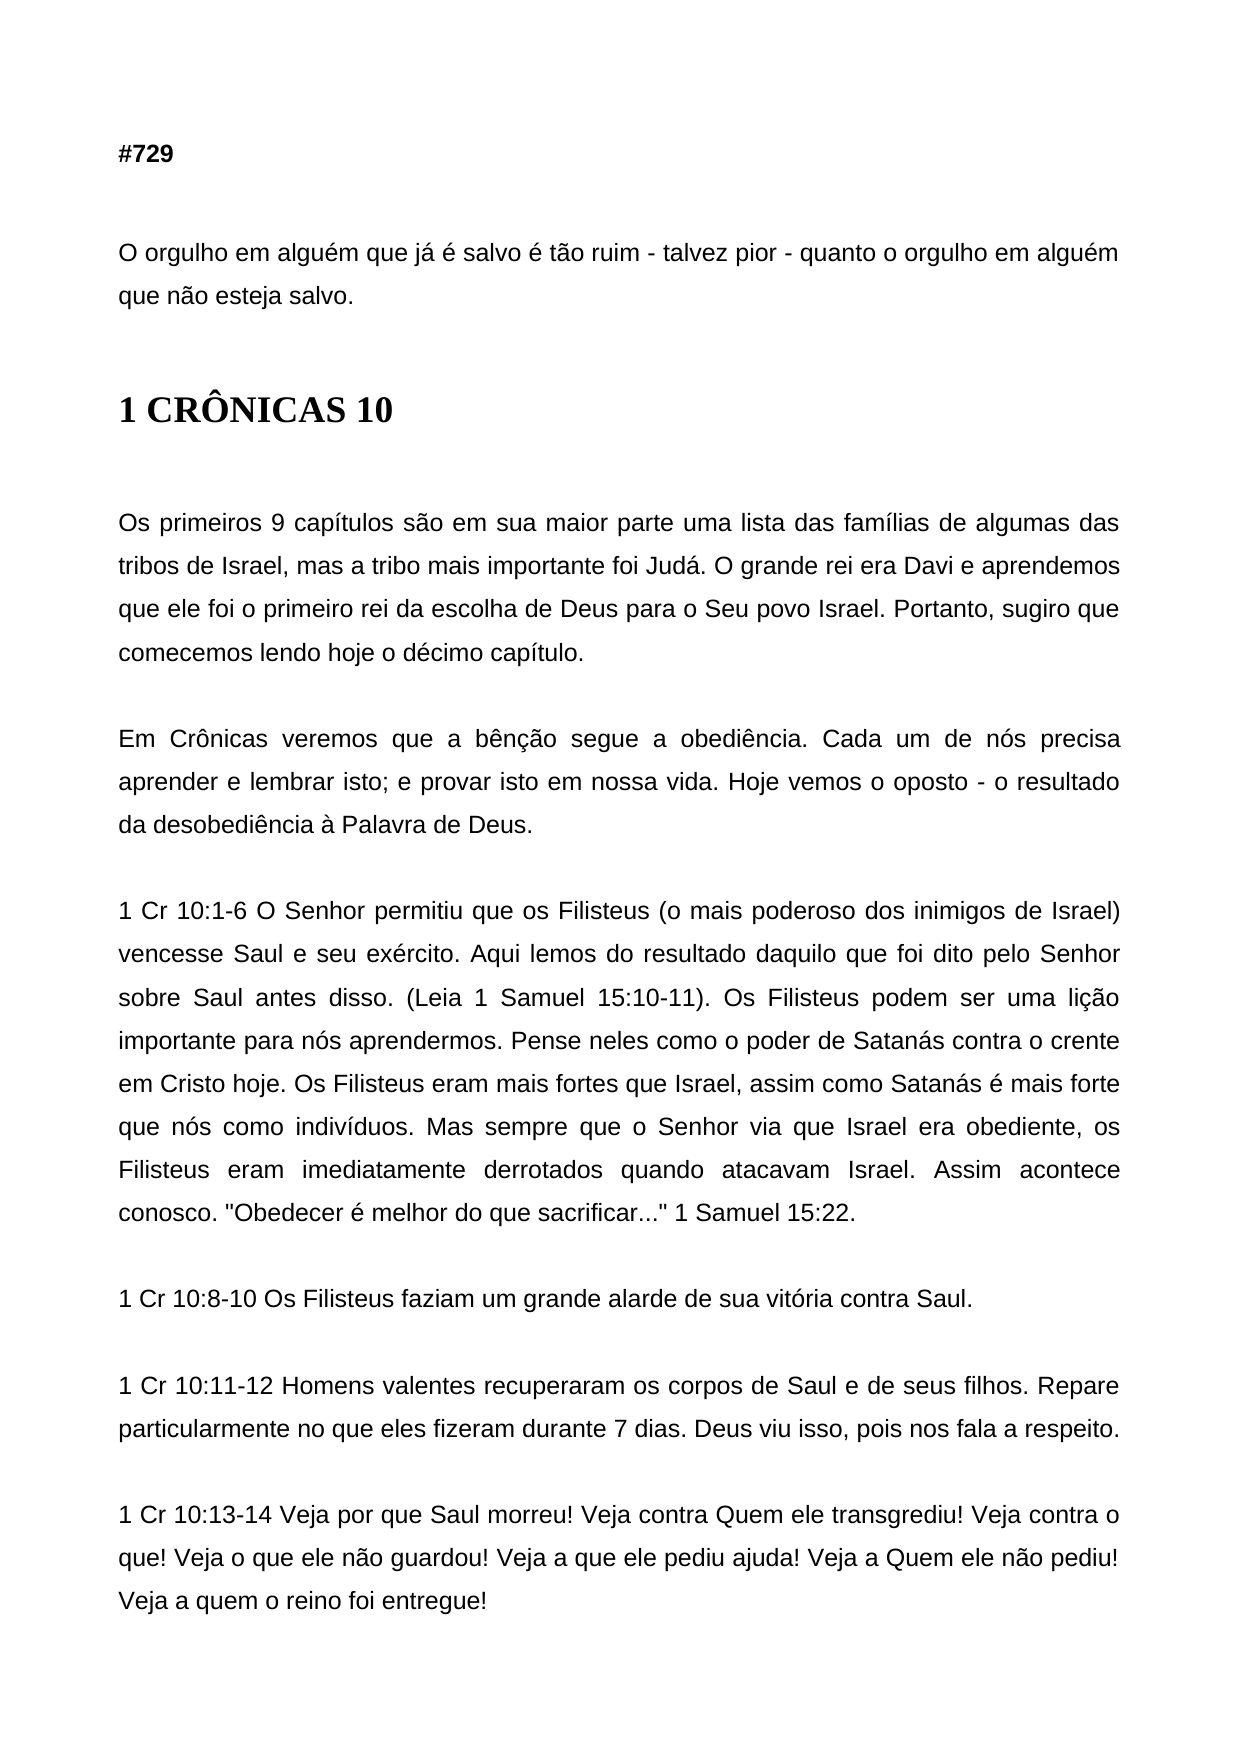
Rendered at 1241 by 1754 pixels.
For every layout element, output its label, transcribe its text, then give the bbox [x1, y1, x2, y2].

text 1 Cr 10:1-6 O Senhor permitiu que os Filisteus (o mais poderoso dos inimigos de Israel) vencesse Saul e seu exército. Aqui lemos do resultado daquilo que foi dito pelo Senhor sobre Saul antes disso. (Leia 1 Samuel 15:10-11). Os Filisteus podem ser uma lição importante para nós aprendermos. Pense neles como o poder de Satanás contra o crente em Cristo hoje. Os Filisteus eram mais fortes que Israel, assim como Satanás é mais forte que nós como indivíduos. Mas sempre que o Senhor via que Israel era obediente, os Filisteus eram imediatamente derrotados quando atacavam Israel. Assim acontece conosco. "Obedecer é melhor do que sacrificar..." 1 Samuel 15:22. [118, 896, 1122, 1227]
text Em Crônicas veremos que a bênção segue a obediência. Cada um de nós precisa aprender e lembrar isto; e provar isto em nossa vida. Hoje vemos o oposto - o resultado da desobediência à Palavra de Deus. [118, 724, 1122, 839]
subtitle 1 CRÔNICAS 10 [118, 388, 1122, 431]
text O orgulho em alguém que já é salvo é tão ruim - talvez pior - quanto o orgulho em alguém que não esteja salvo. [118, 238, 1122, 309]
text 1 Cr 10:8-10 Os Filisteus faziam um grande alarde de sua vitória contra Saul. [118, 1284, 1122, 1313]
text Os primeiros 9 capítulos são em sua maior parte uma lista das famílias de algumas das tribos de Israel, mas a tribo mais importante foi Judá. O grande rei era Davi e aprendemos que ele foi o primeiro rei da escolha de Deus para o Seu povo Israel. Portanto, sugiro que comecemos lendo hoje o décimo capítulo. [118, 508, 1122, 666]
text 1 Cr 10:11-12 Homens valentes recuperaram os corpos de Saul e de seus filhos. Repare particularmente no que eles fizeram durante 7 dias. Deus viu isso, pois nos fala a respeito. [118, 1371, 1122, 1443]
text 1 Cr 10:13-14 Veja por que Saul morreu! Veja contra Quem ele transgrediu! Veja contra o que! Veja o que ele não guardou! Veja a que ele pediu ajuda! Veja a Quem ele não pediu! Veja a quem o reino foi entregue! [118, 1500, 1122, 1615]
subtitle #729 [118, 139, 1122, 168]
